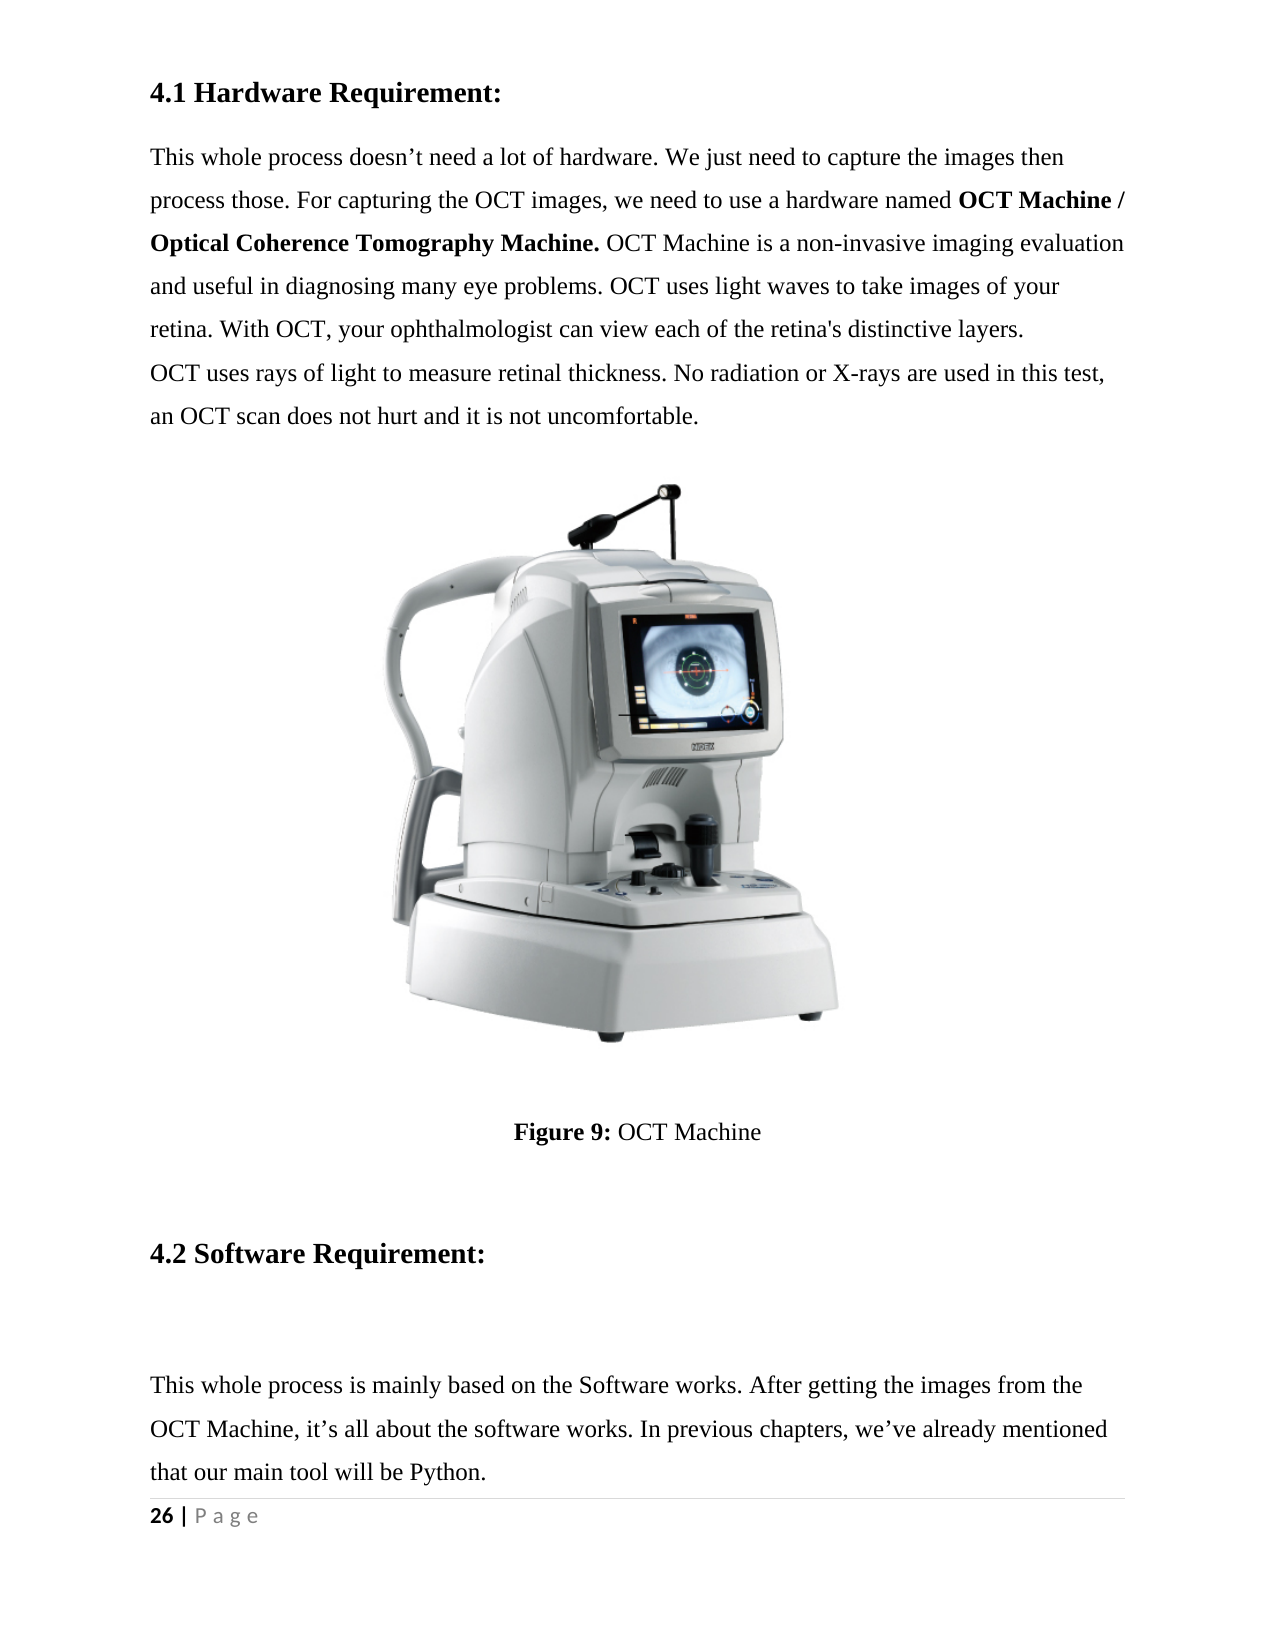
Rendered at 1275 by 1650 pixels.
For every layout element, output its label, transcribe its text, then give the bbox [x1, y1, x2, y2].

text 4.1 Hardware Requirement: [150, 75, 1125, 108]
text ––– [965, 698, 1125, 727]
text This whole process is mainly based on the Software works. After getting the images from the OCT Machine, it’s all about the software works. In previous chapters, we’ve already mentioned that our main tool will be Python. [150, 1371, 1125, 1486]
text ––– [150, 698, 273, 727]
text Figure 9: OCT Machine [150, 1117, 1125, 1146]
text This whole process doesn’t need a lot of hardware. We just need to capture the images then process those. For capturing the OCT images, we need to use a hardware named OCT Machine / Optical Coherence Tomography Machine. OCT Machine is a non-invasive imaging evaluation and useful in diagnosing many eye problems. OCT uses light waves to take images of your retina. With OCT, your ophthalmologist can view each of the retina's distinctive layers. OCT uses rays of light to measure retinal thickness. No radiation or X-rays are used in this test, an OCT scan does not hurt and it is not uncomfortable. [150, 142, 1125, 429]
text –– [150, 818, 273, 847]
text –– [965, 818, 1125, 847]
text 4.2 Software Requirement: [150, 1237, 1125, 1270]
